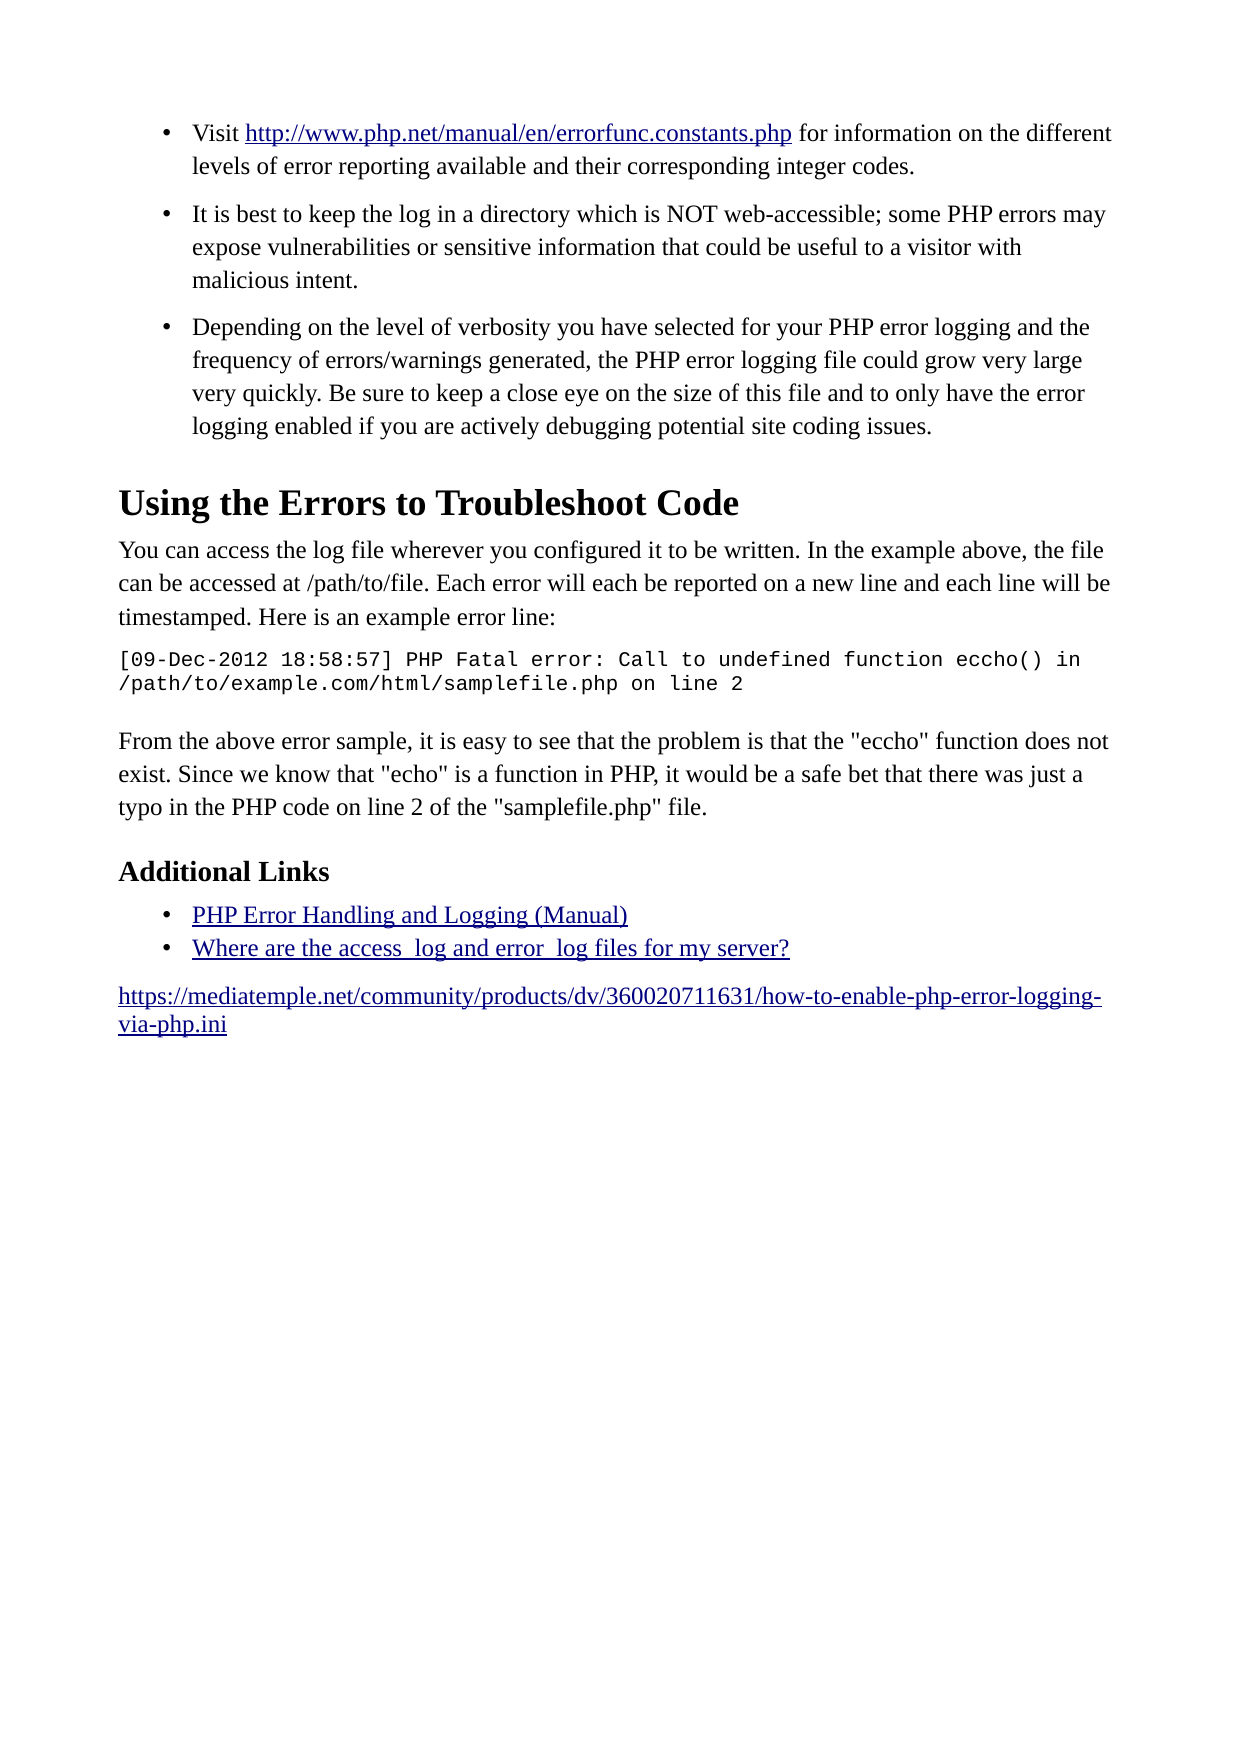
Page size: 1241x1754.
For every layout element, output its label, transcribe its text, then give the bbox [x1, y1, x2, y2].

subtitle Additional Links [118, 854, 1122, 888]
list Where are the access_log and error_log files for my server? [162, 933, 1122, 962]
list PHP Error Handling and Logging (Manual) [162, 900, 1122, 929]
list It is best to keep the log in a directory which is NOT web-accessible; some PHP errors may expose vulnerabilities or sensitive information that could be useful to a visitor with malicious intent. [162, 199, 1122, 293]
text You can access the log file wherever you configured it to be written. In the example above, the file can be accessed at /path/to/file. Each error will each be reported on a new line and each line will be timestamped. Here is an example error line: [118, 536, 1122, 630]
text From the above error sample, it is easy to see that the problem is that the "eccho" function does not exist. Since we know that "echo" is a function in PHP, it would be a safe bet that there was just a typo in the PHP code on line 2 of the "samplefile.php" file. [118, 726, 1122, 821]
list Visit http://www.php.net/manual/en/errorfunc.constants.php for information on the different levels of error reporting available and their corresponding integer codes. [162, 118, 1122, 180]
text https://mediatemple.net/community/products/dv/360020711631/how-to-enable-php-error-logging-via-php.ini [118, 981, 1122, 1038]
list Depending on the level of verbosity you have selected for your PHP error logging and the frequency of errors/warnings generated, the PHP error logging file could grow very large very quickly. Be sure to keep a close eye on the size of this file and to only have the error logging enabled if you are actively debugging potential site coding issues. [162, 312, 1122, 440]
subtitle Using the Errors to Troubleshoot Code [118, 480, 1122, 523]
text [09-Dec-2012 18:58:57] PHP Fatal error: Call to undefined function eccho() in /path/to/example.com/html/samplefile.php on line 2 [118, 649, 1122, 696]
